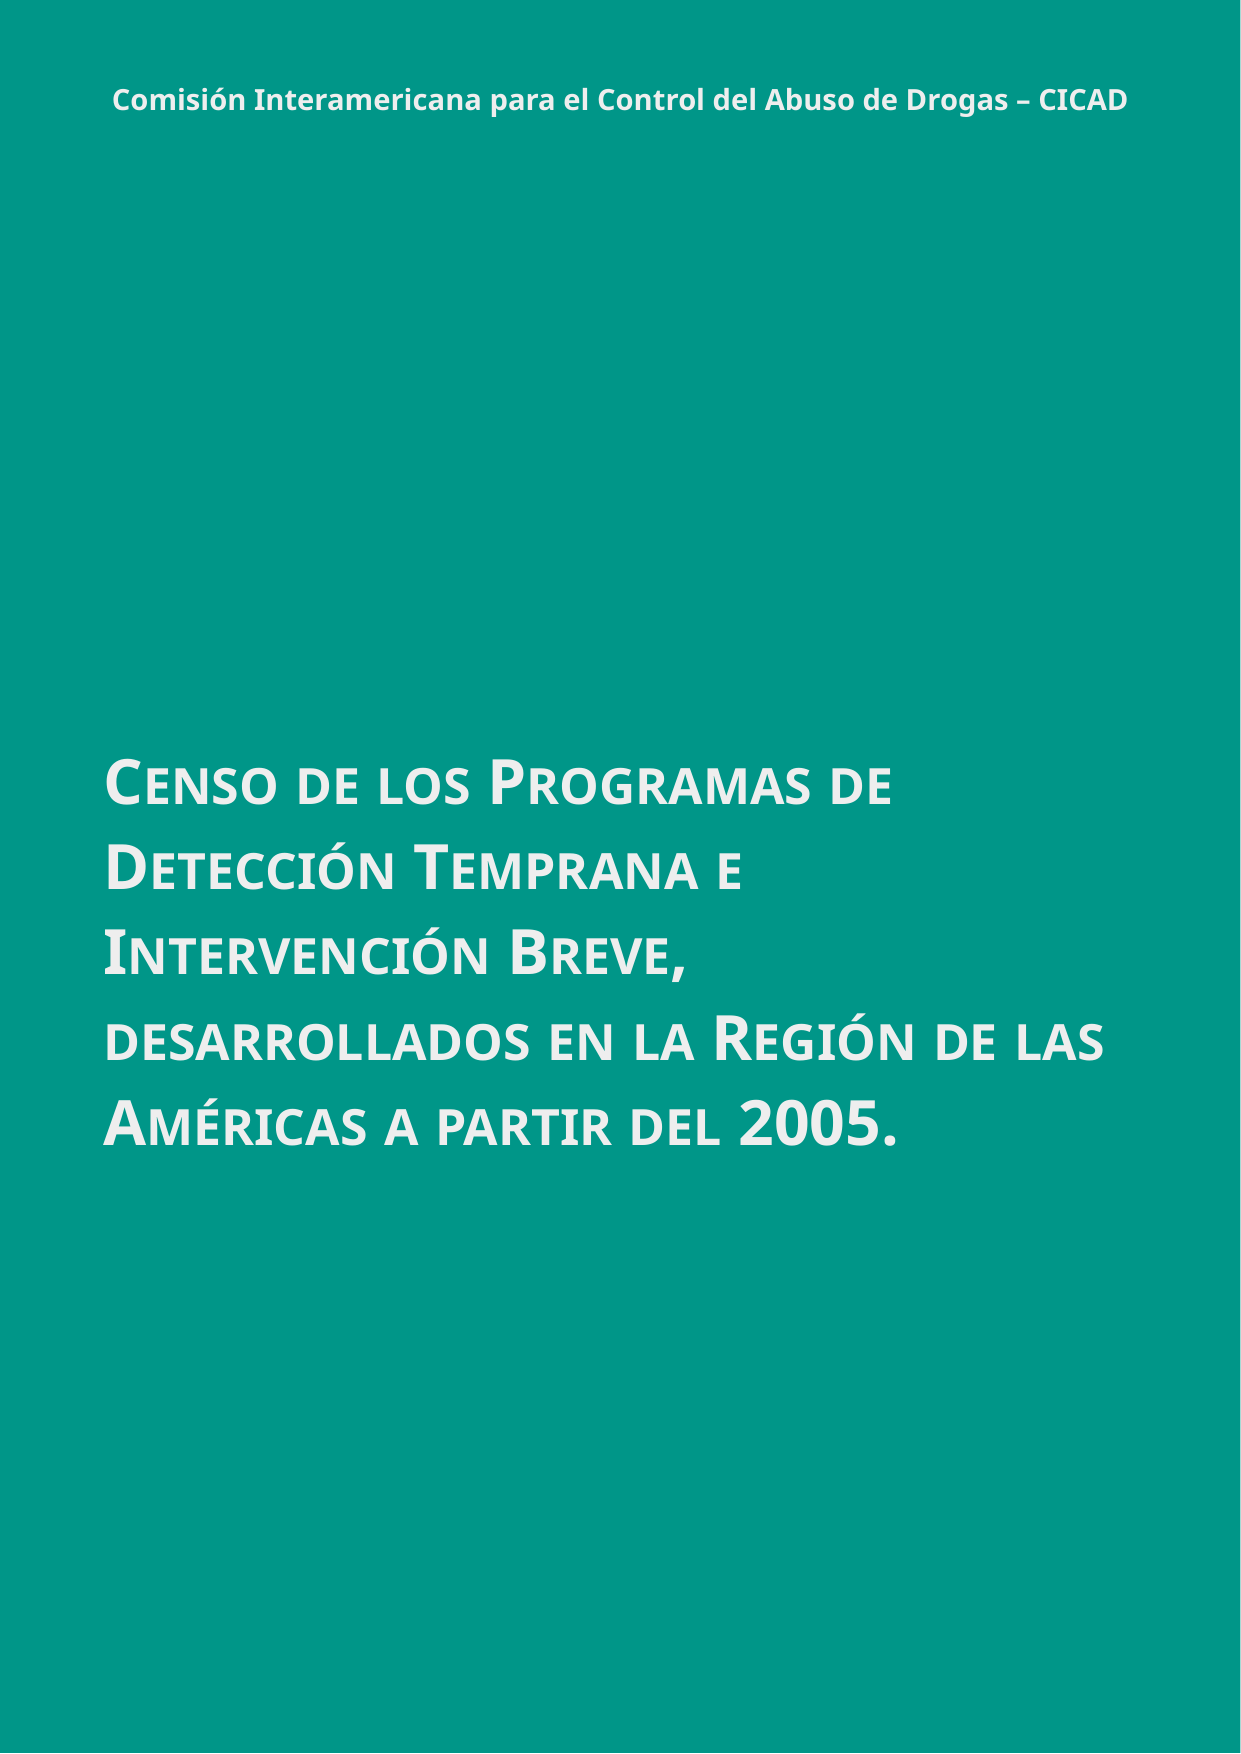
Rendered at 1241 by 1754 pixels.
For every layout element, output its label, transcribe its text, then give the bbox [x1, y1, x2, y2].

text Comisión Interamericana para el Control del Abuso de Drogas – CICAD [0, 79, 1241, 119]
text Censo de los Programas de Detección Temprana e Intervención Breve, desarrollados en la Región de las Américas a partir del 2005. [103, 738, 1119, 1163]
